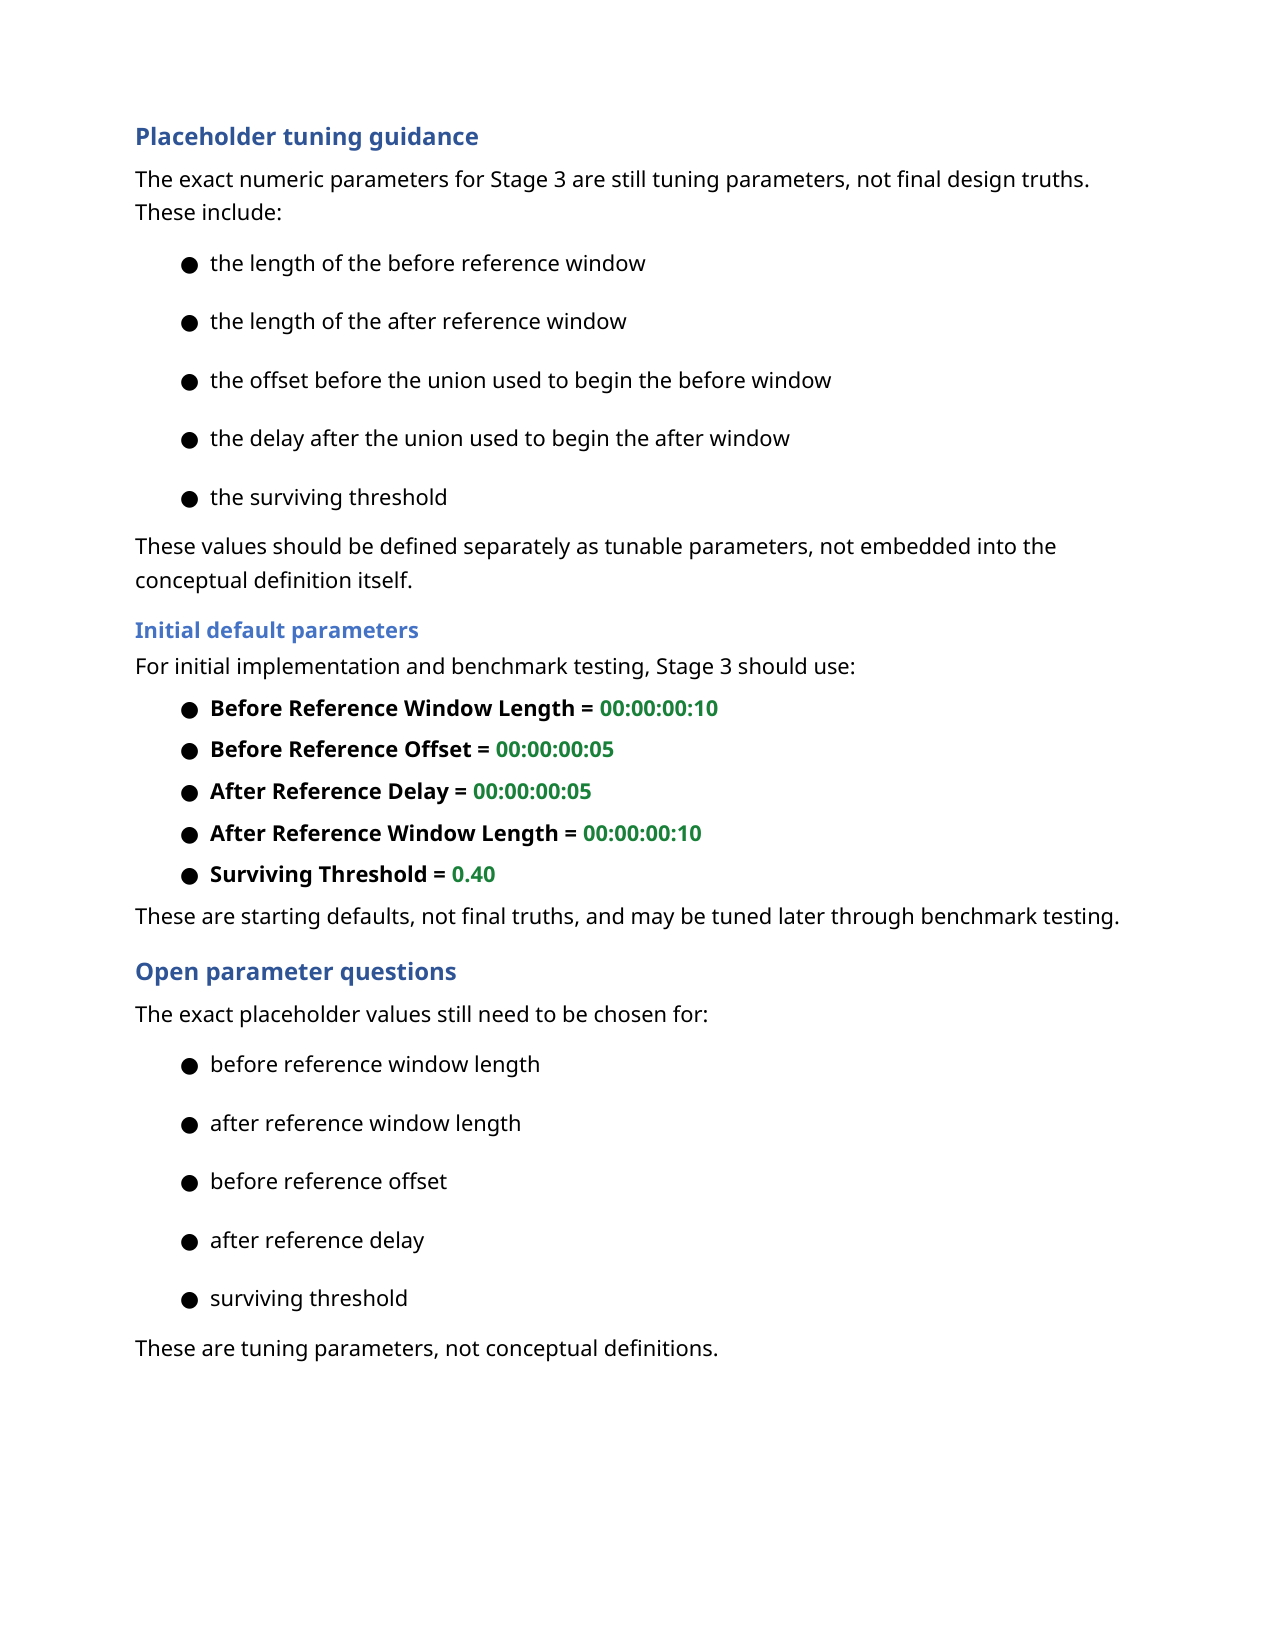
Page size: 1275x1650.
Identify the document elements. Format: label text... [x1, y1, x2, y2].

list surviving threshold [180, 1274, 1140, 1319]
list Before Reference Window Length = 00:00:00:10 [180, 692, 1140, 722]
list the offset before the union used to begin the before window [180, 356, 1140, 401]
list after reference delay [180, 1216, 1140, 1261]
text For initial implementation and benchmark testing, Stage 3 should use: [135, 651, 1140, 681]
text These are tuning parameters, not conceptual definitions. [135, 1333, 1140, 1363]
text These values should be defined separately as tunable parameters, not embedded into the conceptual definition itself. [135, 531, 1140, 594]
list before reference offset [180, 1157, 1140, 1202]
list the surviving threshold [180, 473, 1140, 518]
text The exact placeholder values still need to be chosen for: [135, 998, 1140, 1028]
list after reference window length [180, 1099, 1140, 1144]
subtitle Open parameter questions [135, 955, 1140, 988]
list After Reference Window Length = 00:00:00:10 [180, 817, 1140, 847]
list the length of the before reference window [180, 238, 1140, 283]
subtitle Initial default parameters [135, 614, 1140, 644]
list Before Reference Offset = 00:00:00:05 [180, 734, 1140, 764]
list Surviving Threshold = 0.40 [180, 859, 1140, 889]
text The exact numeric parameters for Stage 3 are still tuning parameters, not final design truths. These include: [135, 163, 1140, 227]
list the length of the after reference window [180, 297, 1140, 342]
list the delay after the union used to begin the after window [180, 414, 1140, 459]
list before reference window length [180, 1040, 1140, 1085]
subtitle Placeholder tuning guidance [135, 120, 1140, 153]
text These are starting defaults, not final truths, and may be tuned later through benchmark testing. [135, 901, 1140, 931]
list After Reference Delay = 00:00:00:05 [180, 776, 1140, 806]
